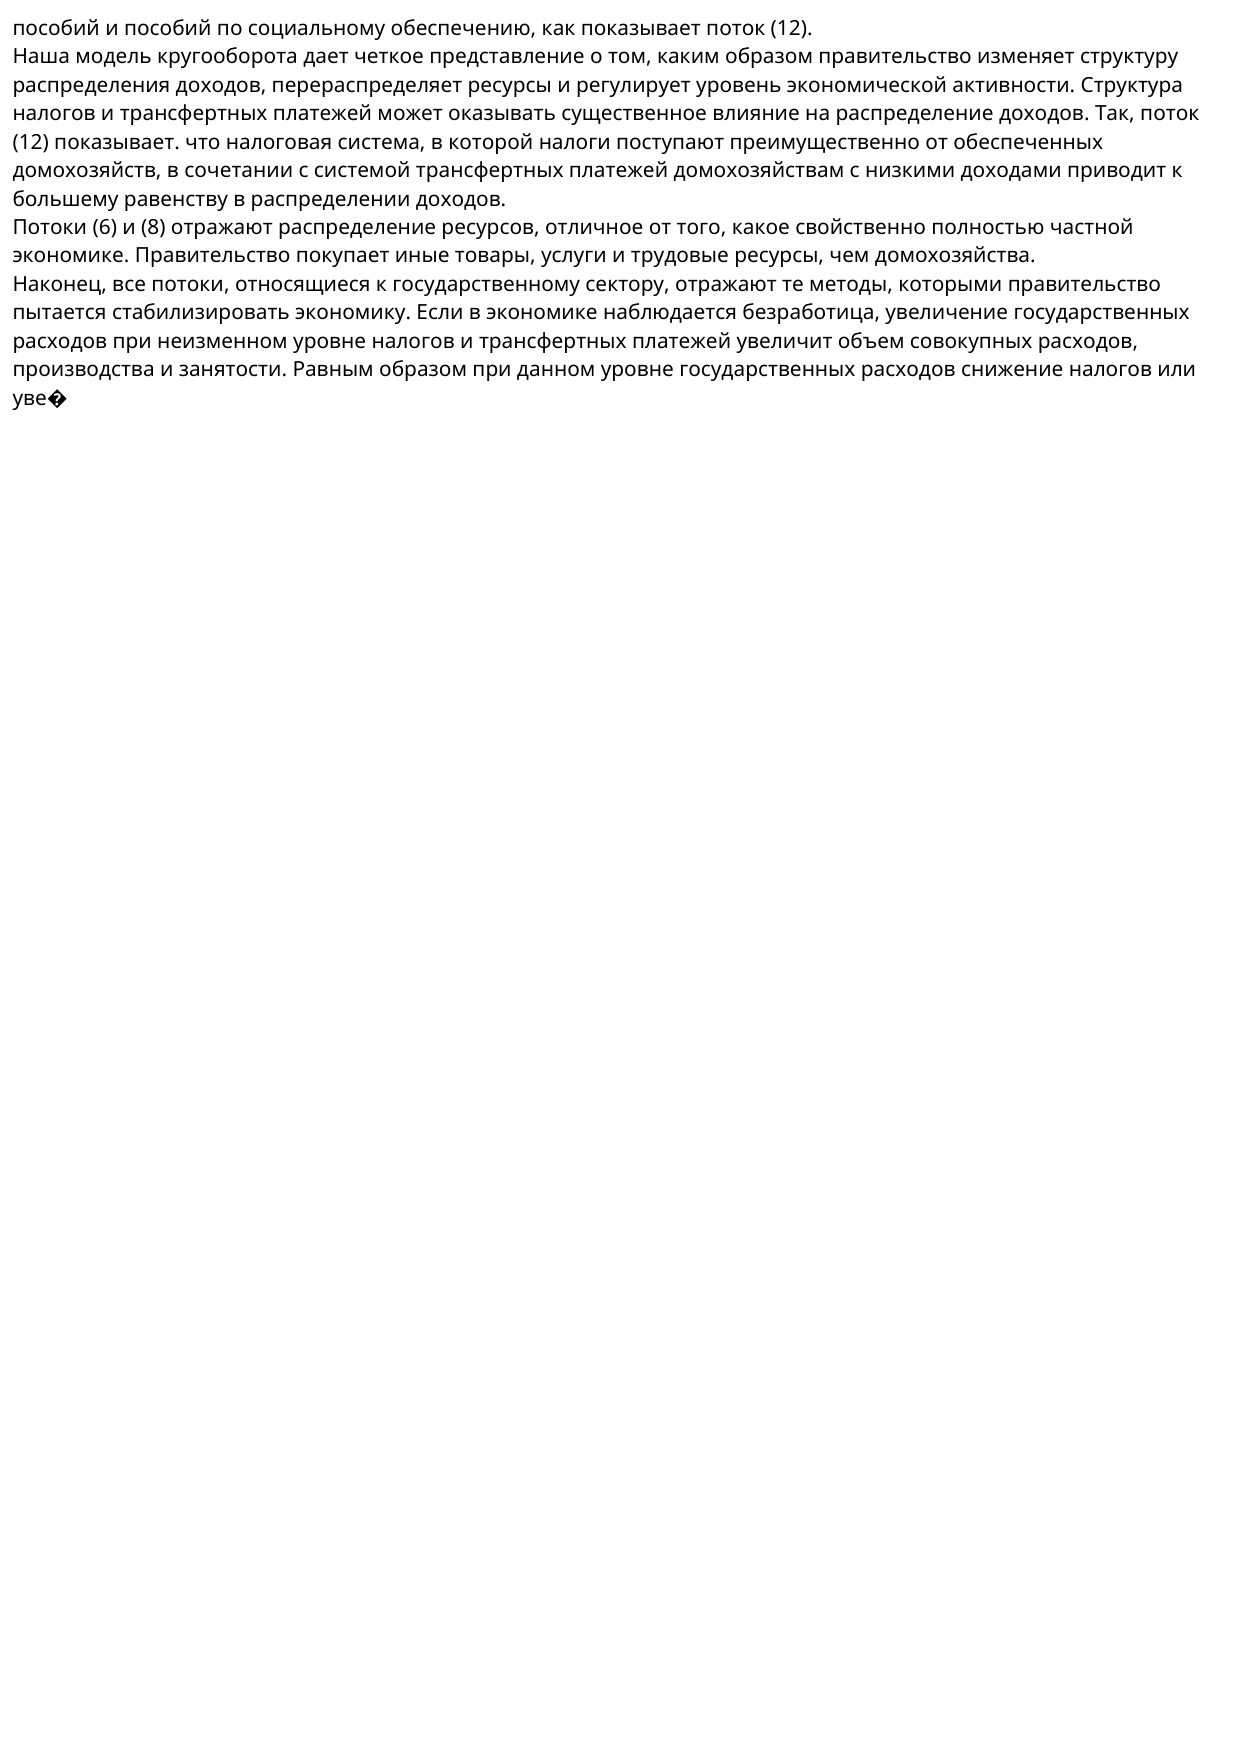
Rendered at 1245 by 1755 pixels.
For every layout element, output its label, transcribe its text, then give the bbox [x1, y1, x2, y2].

text пособий и пособий по социальному обеспечению, как показывает поток (12). [12, 13, 1231, 42]
text Потоки (6) и (8) отражают распределение ресурсов, отличное от того, какое свойственно полностью частной экономике. Правительство покупает иные товары, услуги и трудовые ресурсы, чем домохозяйства. [12, 212, 1231, 269]
text Наша модель кругооборота дает четкое представление о том, каким образом правительство изменяет структуру распределения доходов, перераспределяет ресурсы и регулирует уровень экономической активности. Структура налогов и трансфертных платежей может оказывать существенное влияние на распределение доходов. Так, поток (12) показывает. что налоговая система, в которой налоги поступают преимущественно от обеспеченных домохозяйств, в сочетании с системой трансфертных платежей домохозяйствам с низкими доходами приводит к большему равенству в распределении доходов. [12, 42, 1231, 212]
text Наконец, все потоки, относящиеся к государственному сектору, отражают те методы, которыми правительство пытается стабилизировать экономику. Если в экономике наблюдается безработица, увеличение государственных расходов при неизменном уровне налогов и трансфертных платежей увеличит объем совокупных расходов, производства и занятости. Равным образом при данном уровне государственных расходов снижение налогов или уве� [12, 269, 1231, 411]
